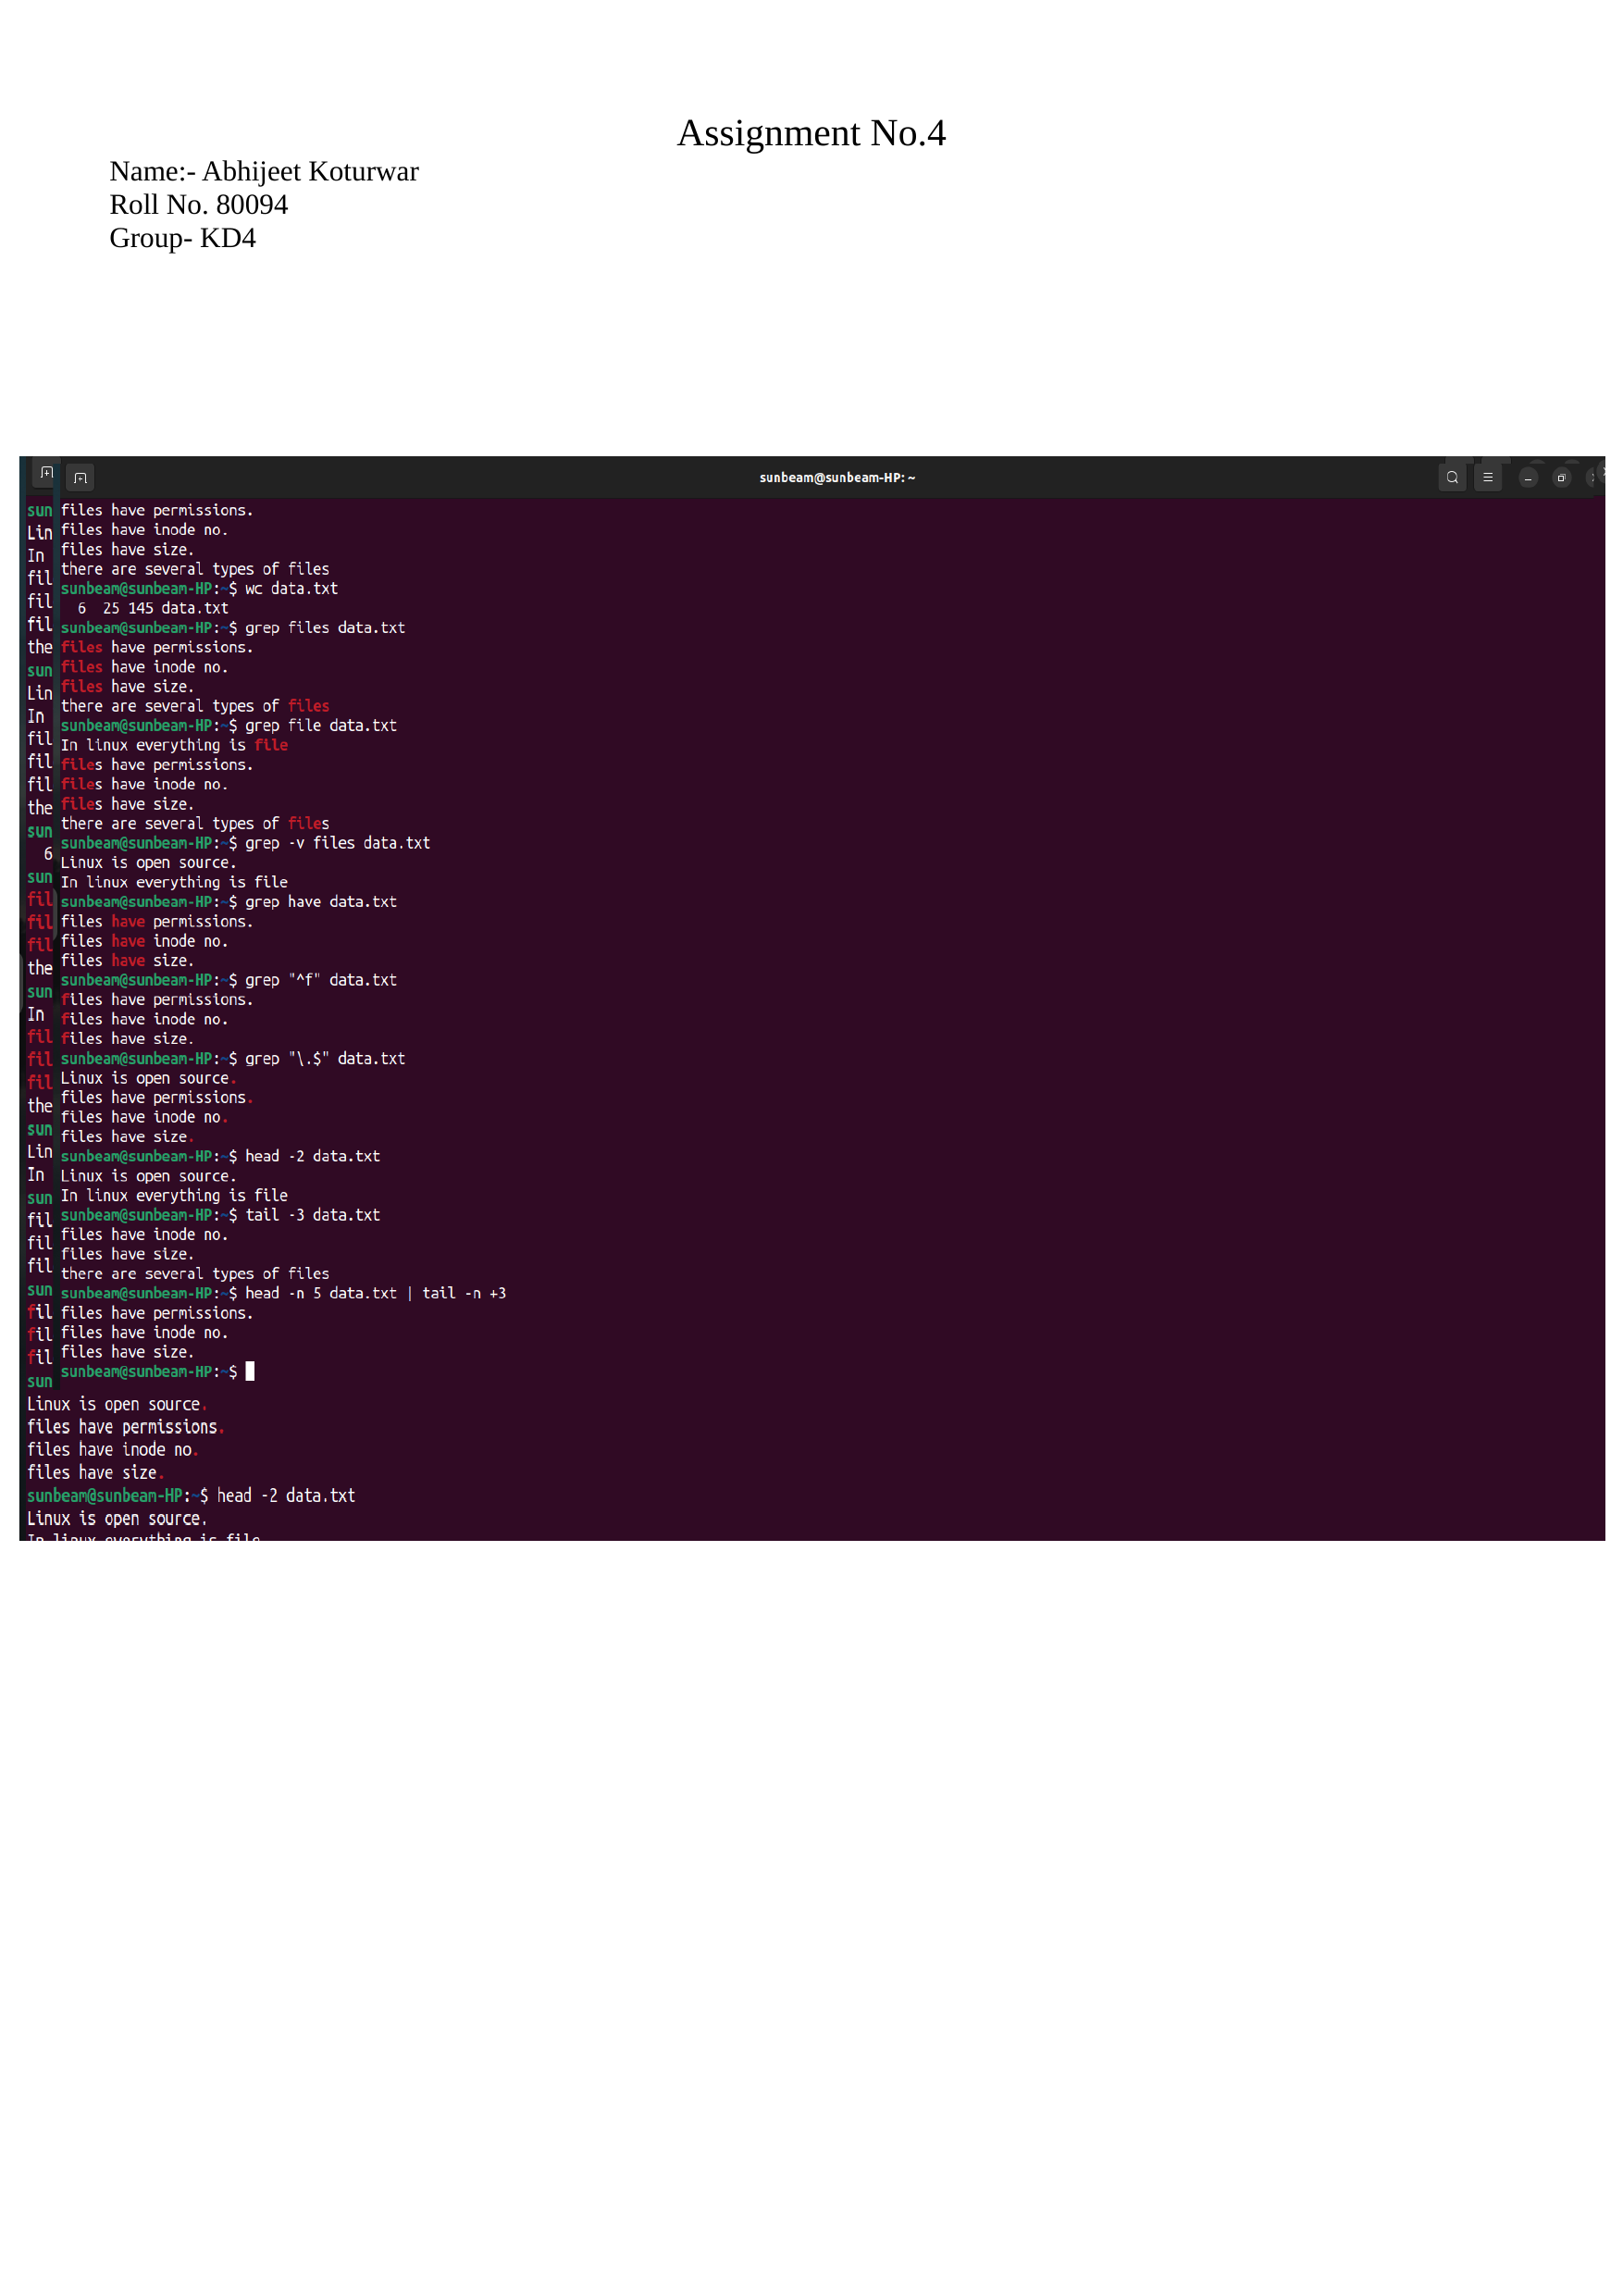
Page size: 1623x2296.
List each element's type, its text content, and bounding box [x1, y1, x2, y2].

picture [19, 456, 1605, 1541]
text Group- KD4 [109, 220, 1514, 254]
text Roll No. 80094 [109, 187, 1514, 220]
text Assignment No.4 [109, 109, 1514, 154]
text Name:- Abhijeet Koturwar [109, 154, 1514, 187]
